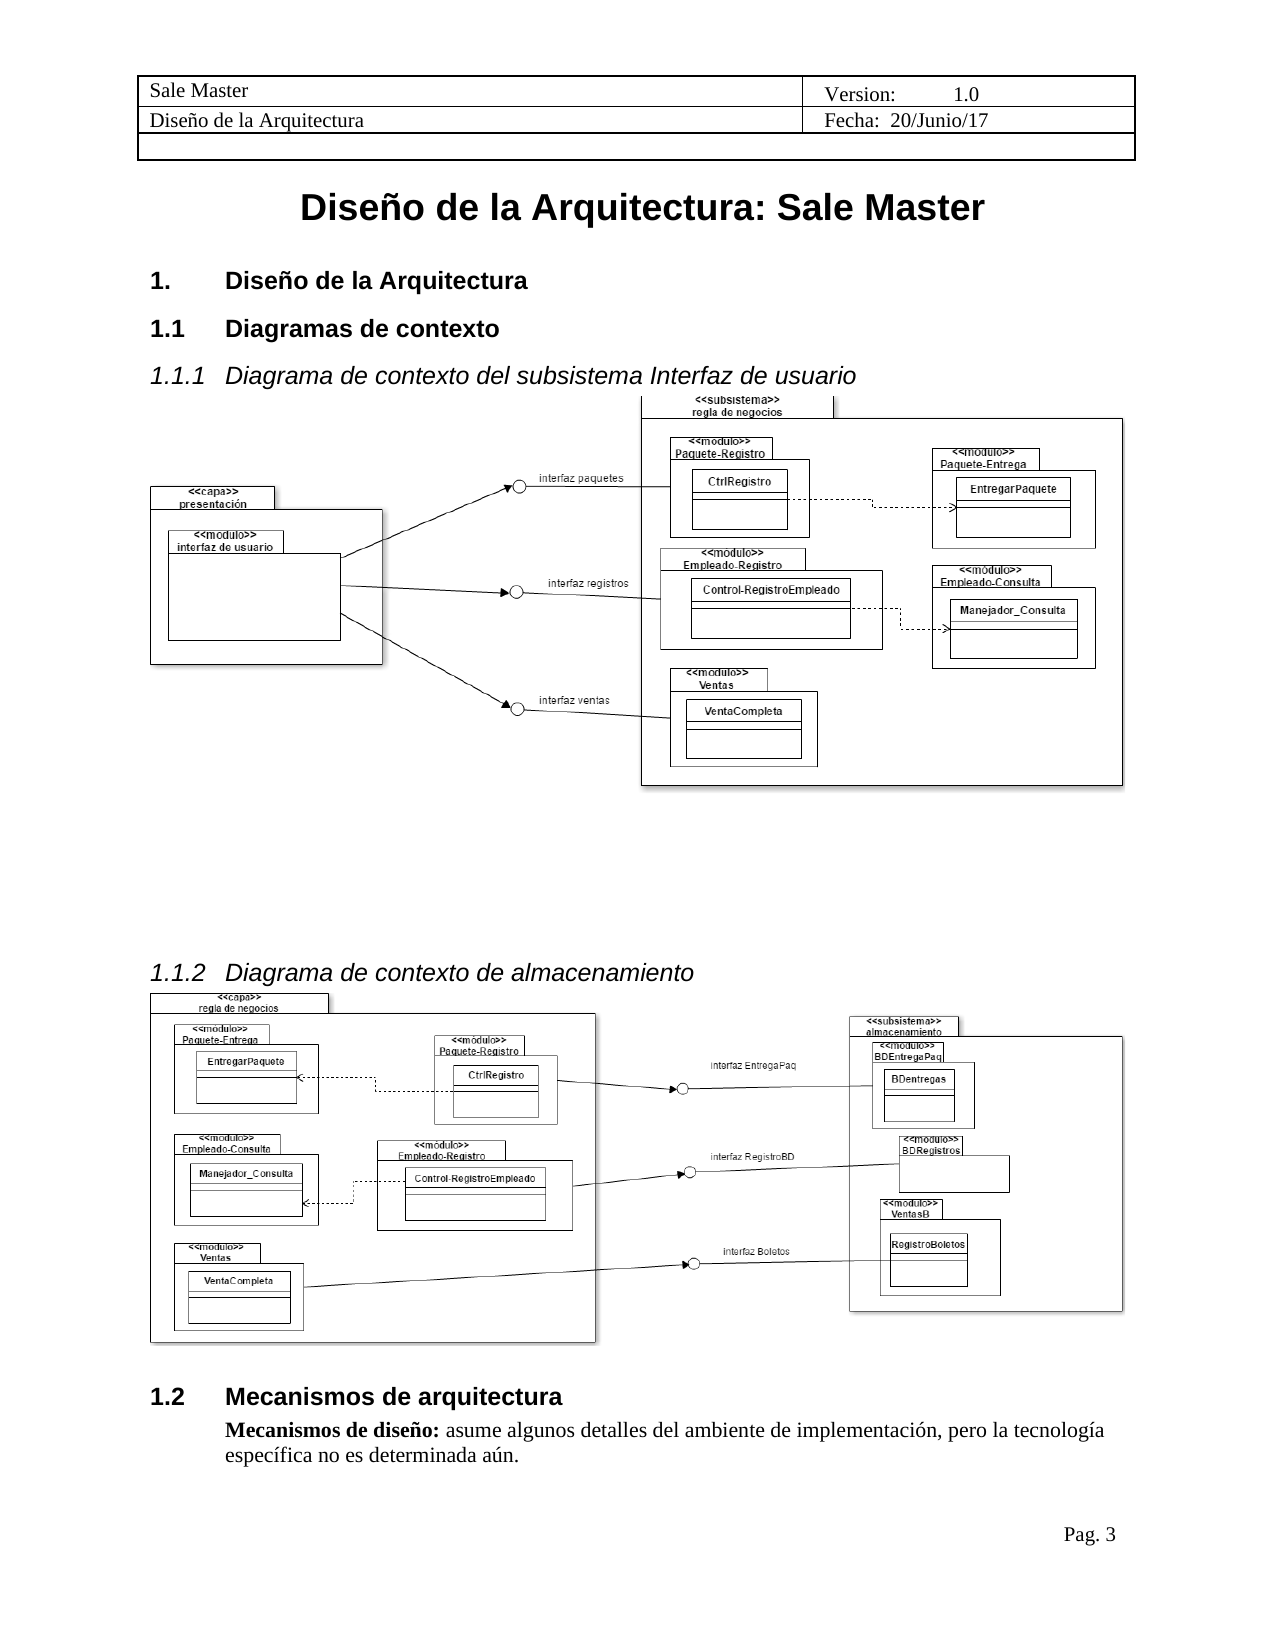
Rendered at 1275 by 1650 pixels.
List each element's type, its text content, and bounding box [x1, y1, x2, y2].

subtitle Diagramas de contexto [150, 313, 1125, 342]
subtitle Diseño de la Arquitectura: Sale Master [150, 185, 1125, 228]
subtitle Diagrama de contexto del subsistema Interfaz de usuario [150, 361, 1125, 390]
picture [150, 993, 1125, 1346]
subtitle Diseño de la Arquitectura [150, 266, 1125, 295]
picture [150, 396, 1125, 893]
subtitle Diagrama de contexto de almacenamiento [150, 958, 1125, 987]
subtitle Mecanismos de arquitectura [150, 1382, 1125, 1410]
text Mecanismos de diseño: asume algunos detalles del ambiente de implementación, pero la tecnología específica no es determinada aún. [225, 1417, 1125, 1467]
